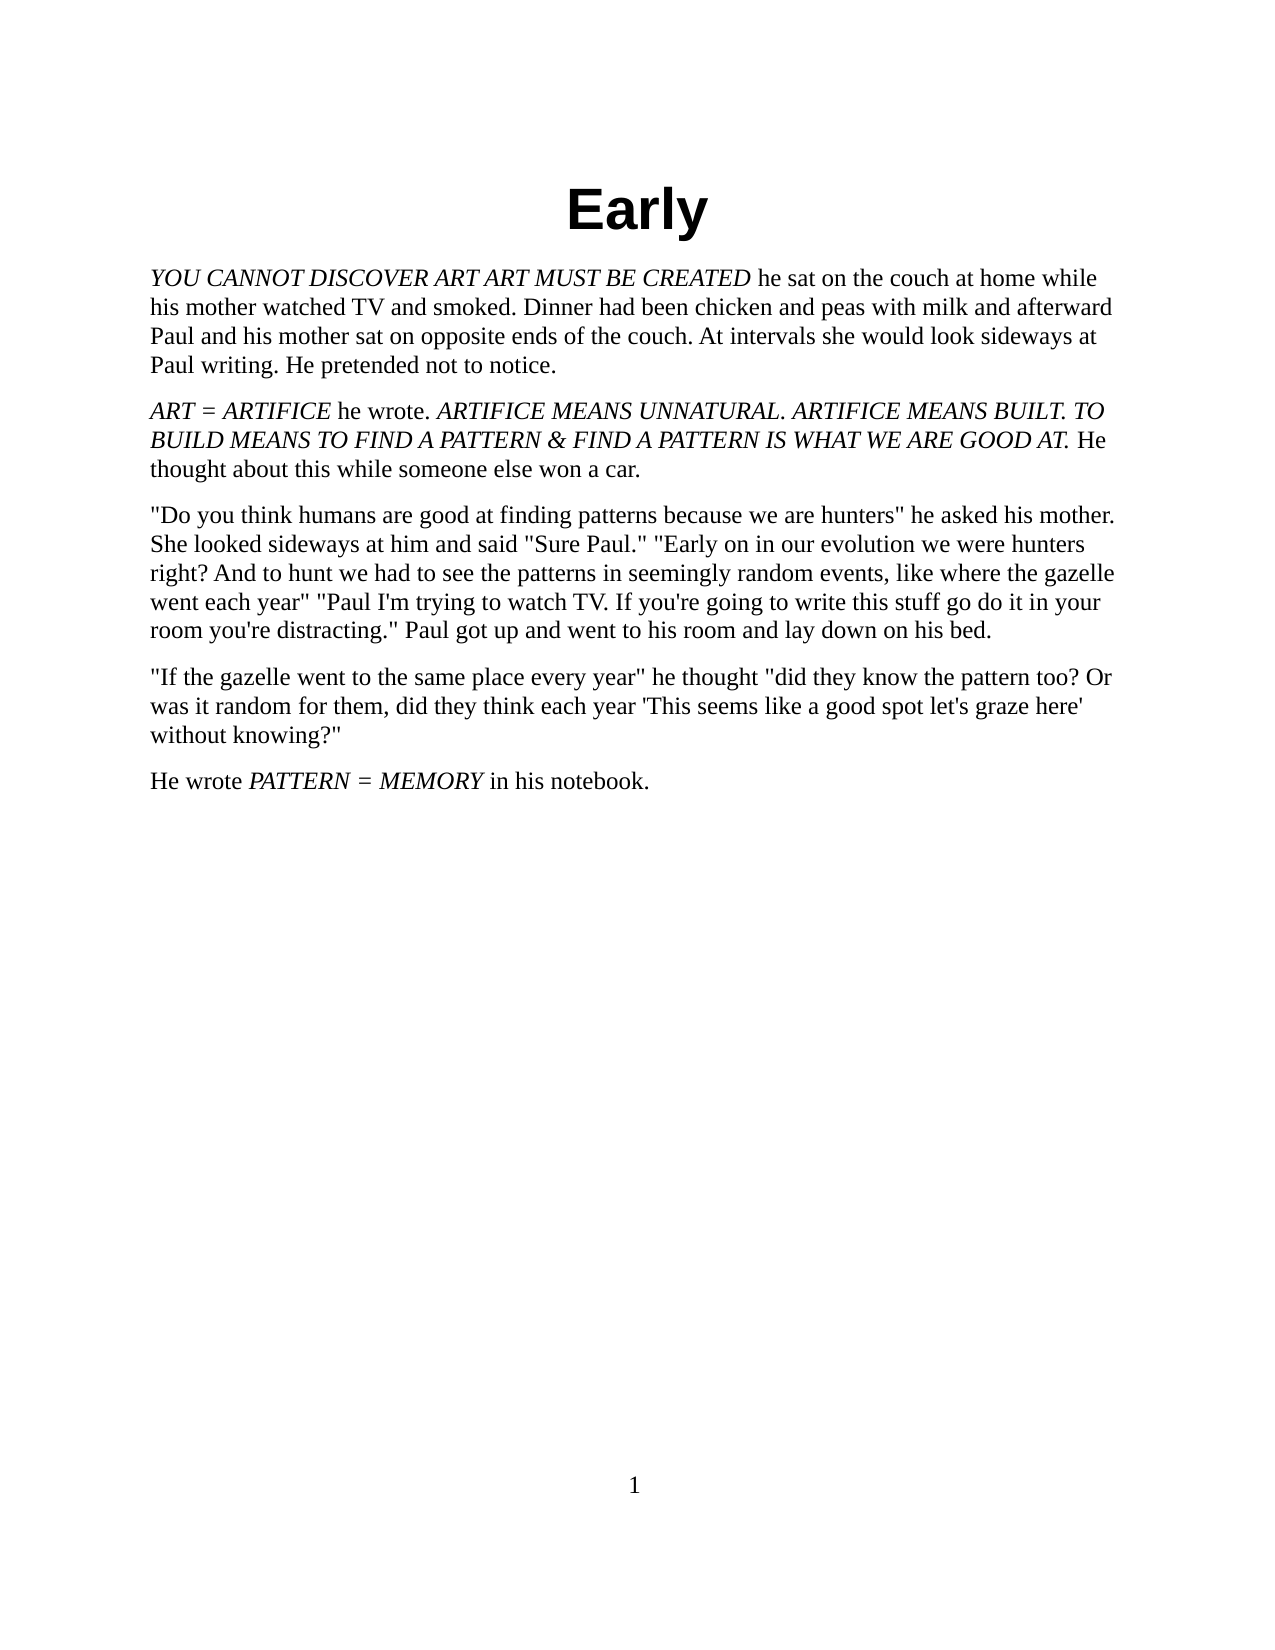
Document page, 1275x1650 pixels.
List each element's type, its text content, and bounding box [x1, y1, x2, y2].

text "If the gazelle went to the same place every year" he thought "did they know the pattern too? Or was it random for them, did they think each year 'This seems like a good spot let's graze here' without knowing?" [150, 662, 1125, 748]
title Early [150, 175, 1125, 242]
text "Do you think humans are good at finding patterns because we are hunters" he asked his mother. She looked sideways at him and said "Sure Paul." "Early on in our evolution we were hunters right? And to hunt we had to see the patterns in seemingly random events, like where the gazelle went each year" "Paul I'm trying to watch TV. If you're going to write this stuff go do it in your room you're distracting." Paul got up and went to his room and lay down on his bed. [150, 501, 1125, 644]
text YOU CANNOT DISCOVER ART ART MUST BE CREATED he sat on the couch at home while his mother watched TV and smoked. Dinner had been chicken and peas with milk and afterward Paul and his mother sat on opposite ends of the couch. At intervals she would look sideways at Paul writing. He pretended not to notice. [150, 263, 1125, 378]
text He wrote PATTERN = MEMORY in his notebook. [150, 766, 1125, 795]
text ART = ARTIFICE he wrote. ARTIFICE MEANS UNNATURAL. ARTIFICE MEANS BUILT. TO BUILD MEANS TO FIND A PATTERN & FIND A PATTERN IS WHAT WE ARE GOOD AT. He thought about this while someone else won a car. [150, 396, 1125, 483]
